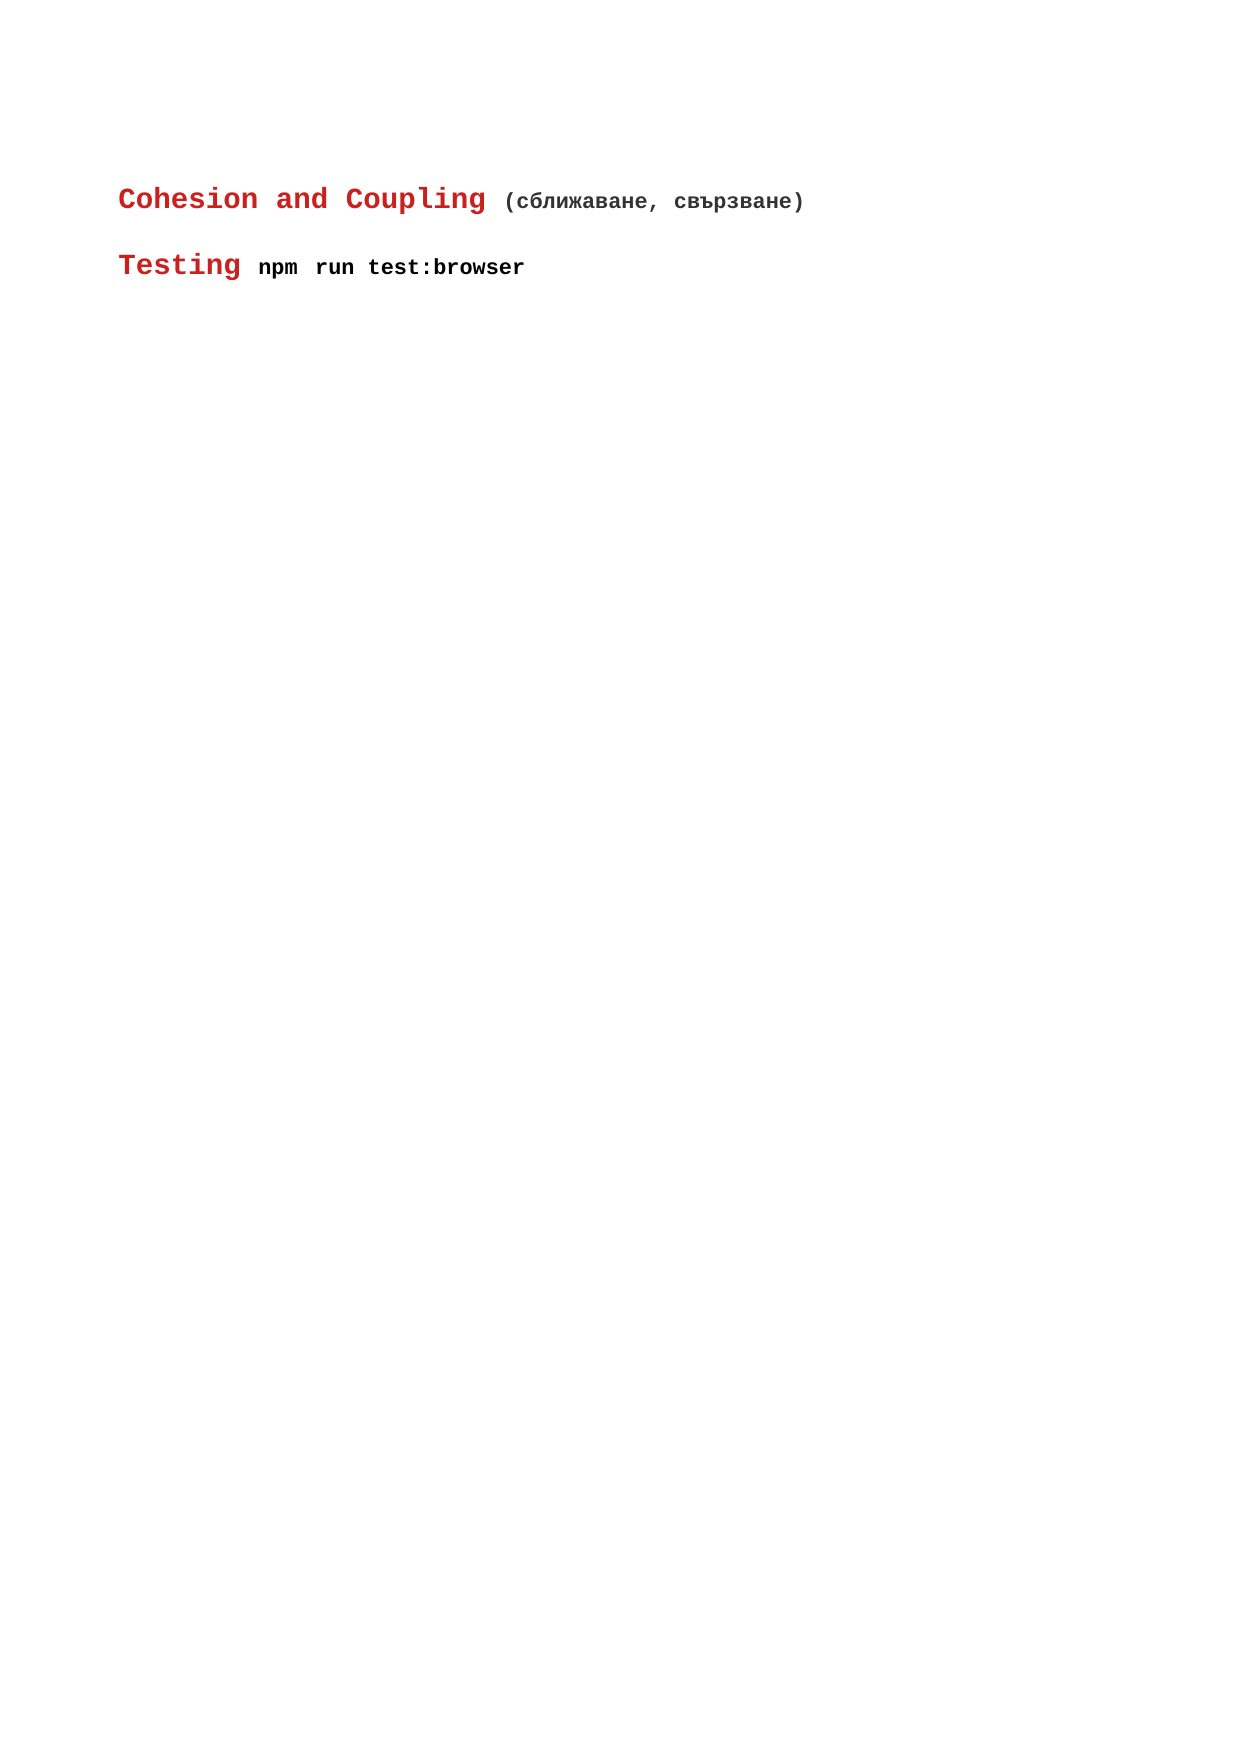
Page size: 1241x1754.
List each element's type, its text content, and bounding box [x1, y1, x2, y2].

text Cohesion and Coupling (сближаване, свързване) [118, 184, 1122, 217]
text Testing npm run test:browser [118, 250, 1122, 283]
